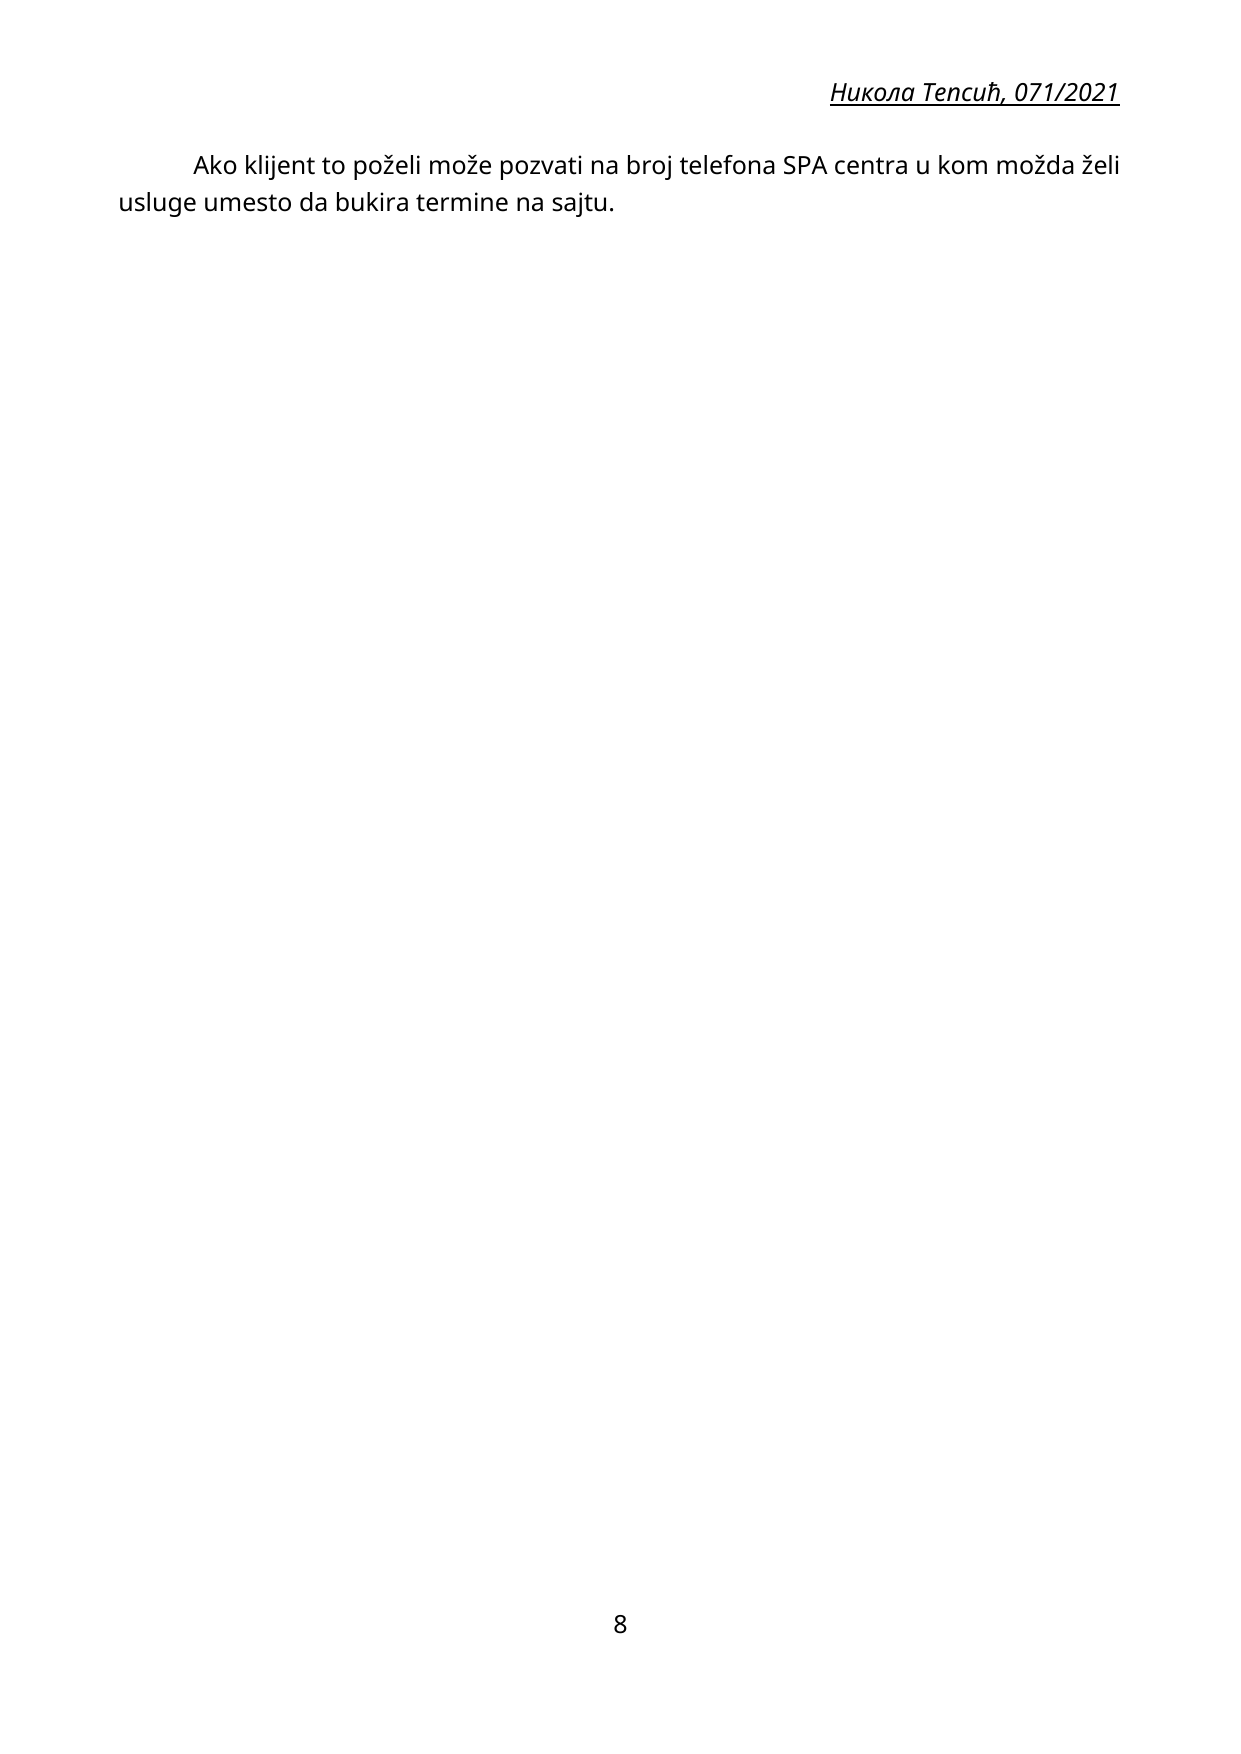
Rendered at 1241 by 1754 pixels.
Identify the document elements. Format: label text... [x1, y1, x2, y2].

text Ako klijent to poželi može pozvati na broj telefona SPA centra u kom možda želi usluge umesto da bukira termine na sajtu. [118, 148, 1122, 219]
